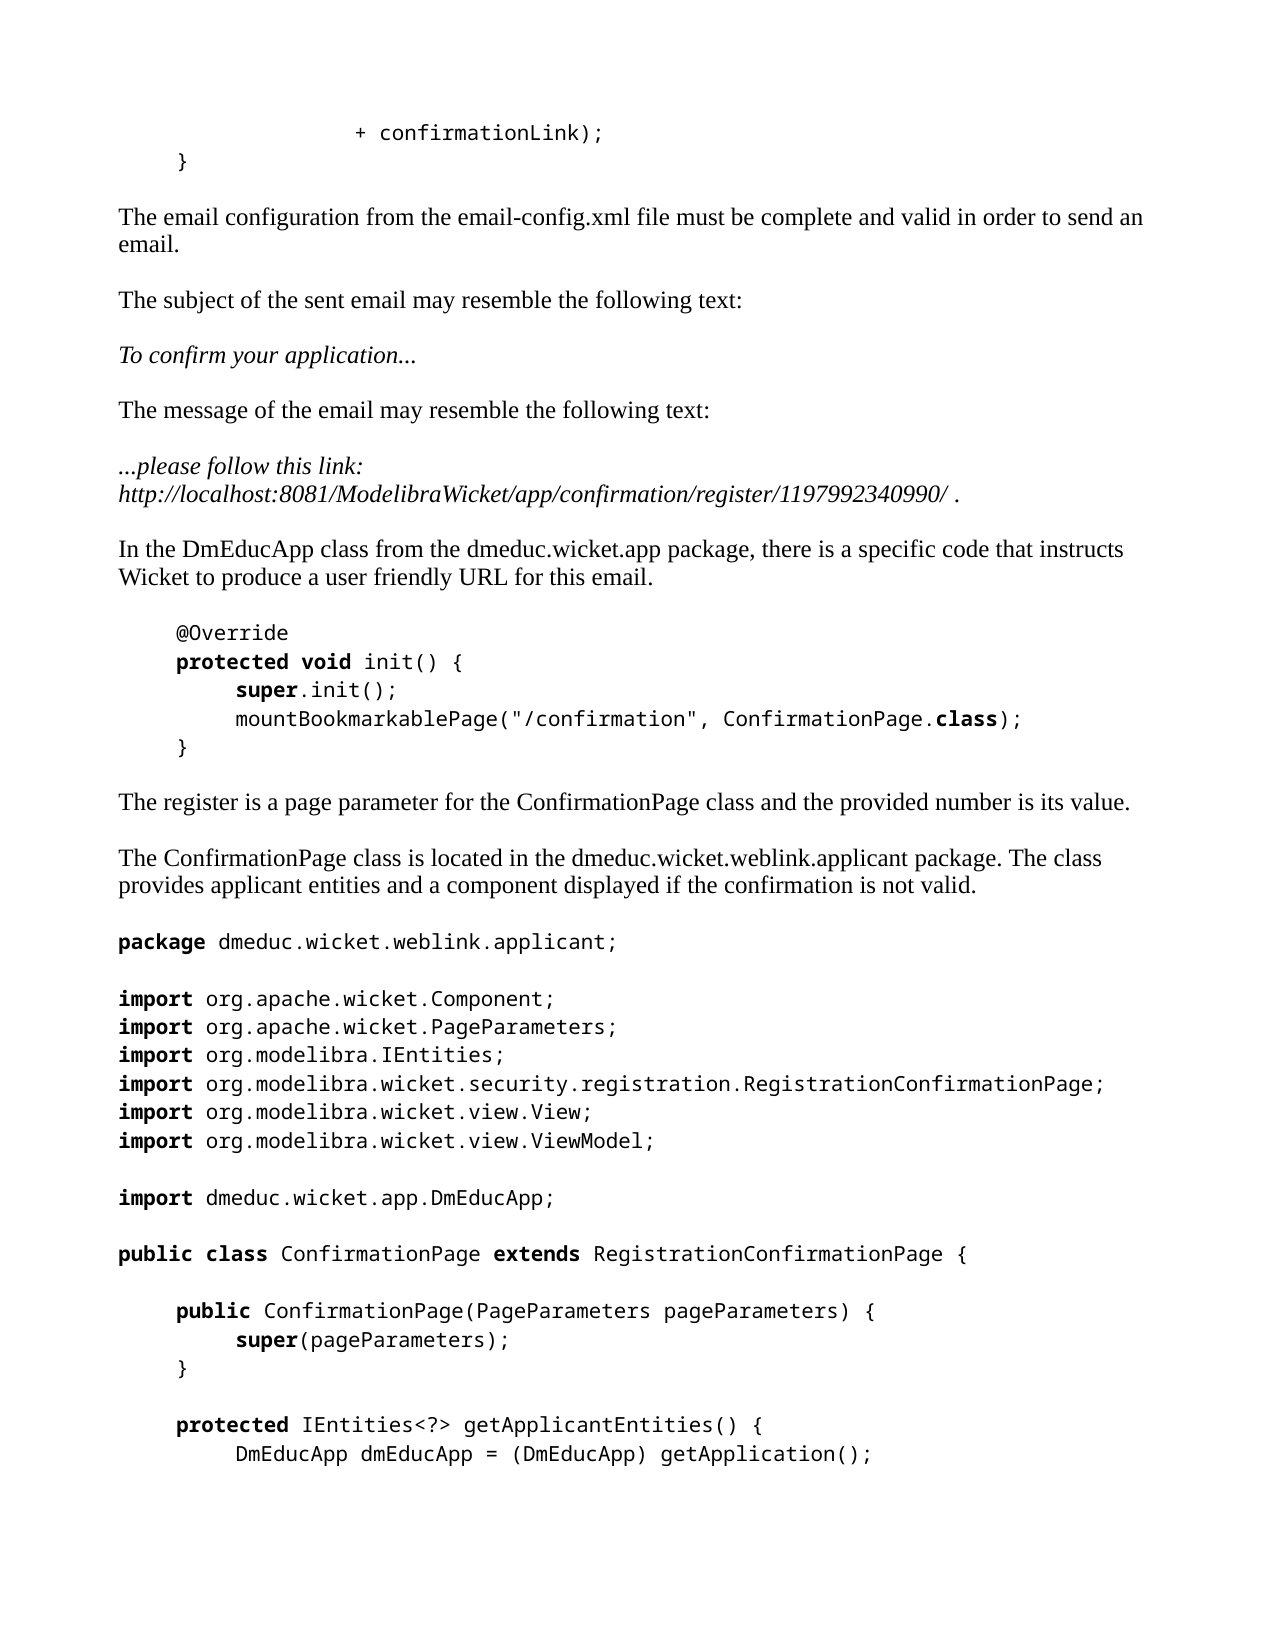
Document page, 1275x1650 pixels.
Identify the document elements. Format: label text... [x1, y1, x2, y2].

text import org.modelibra.wicket.view.ViewModel; [118, 1126, 1157, 1154]
text public class ConfirmationPage extends RegistrationConfirmationPage { [118, 1239, 1157, 1268]
text super(pageParameters); [118, 1325, 1157, 1353]
text In the DmEducApp class from the dmeduc.wicket.app package, there is a specific code that instructs Wicket to produce a user friendly URL for this email. [118, 535, 1157, 591]
text The email configuration from the email-config.xml file must be complete and valid in order to send an email. [118, 203, 1157, 258]
text } [118, 147, 1157, 175]
text The subject of the sent email may resemble the following text: [118, 286, 1157, 313]
text import org.apache.wicket.PageParameters; [118, 1012, 1157, 1041]
text @Override [118, 618, 1157, 647]
text public ConfirmationPage(PageParameters pageParameters) { [118, 1296, 1157, 1325]
text The ConfirmationPage class is located in the dmeduc.wicket.weblink.applicant package. The class provides applicant entities and a component displayed if the confirmation is not valid. [118, 844, 1157, 899]
text } [118, 1353, 1157, 1382]
text } [118, 732, 1157, 761]
text import org.modelibra.wicket.view.View; [118, 1097, 1157, 1126]
text mountBookmarkablePage("/confirmation", ConfirmationPage.class); [118, 704, 1157, 732]
text To confirm your application... [118, 341, 1157, 369]
text protected IEntities<?> getApplicantEntities() { [118, 1410, 1157, 1439]
text import org.modelibra.IEntities; [118, 1041, 1157, 1069]
text ...please follow this link: http://localhost:8081/ModelibraWicket/app/confirmation/register/1197992340990/ . [118, 452, 1157, 507]
text super.init(); [118, 675, 1157, 704]
text import dmeduc.wicket.app.DmEducApp; [118, 1183, 1157, 1211]
text import org.modelibra.wicket.security.registration.RegistrationConfirmationPage; [118, 1069, 1157, 1097]
text + confirmationLink); [118, 118, 1157, 147]
text protected void init() { [118, 647, 1157, 675]
text The message of the email may resemble the following text: [118, 397, 1157, 424]
text DmEducApp dmEducApp = (DmEducApp) getApplication(); [118, 1439, 1157, 1467]
text package dmeduc.wicket.weblink.applicant; [118, 927, 1157, 955]
text The register is a page parameter for the ConfirmationPage class and the provided number is its value. [118, 788, 1157, 816]
text import org.apache.wicket.Component; [118, 984, 1157, 1012]
